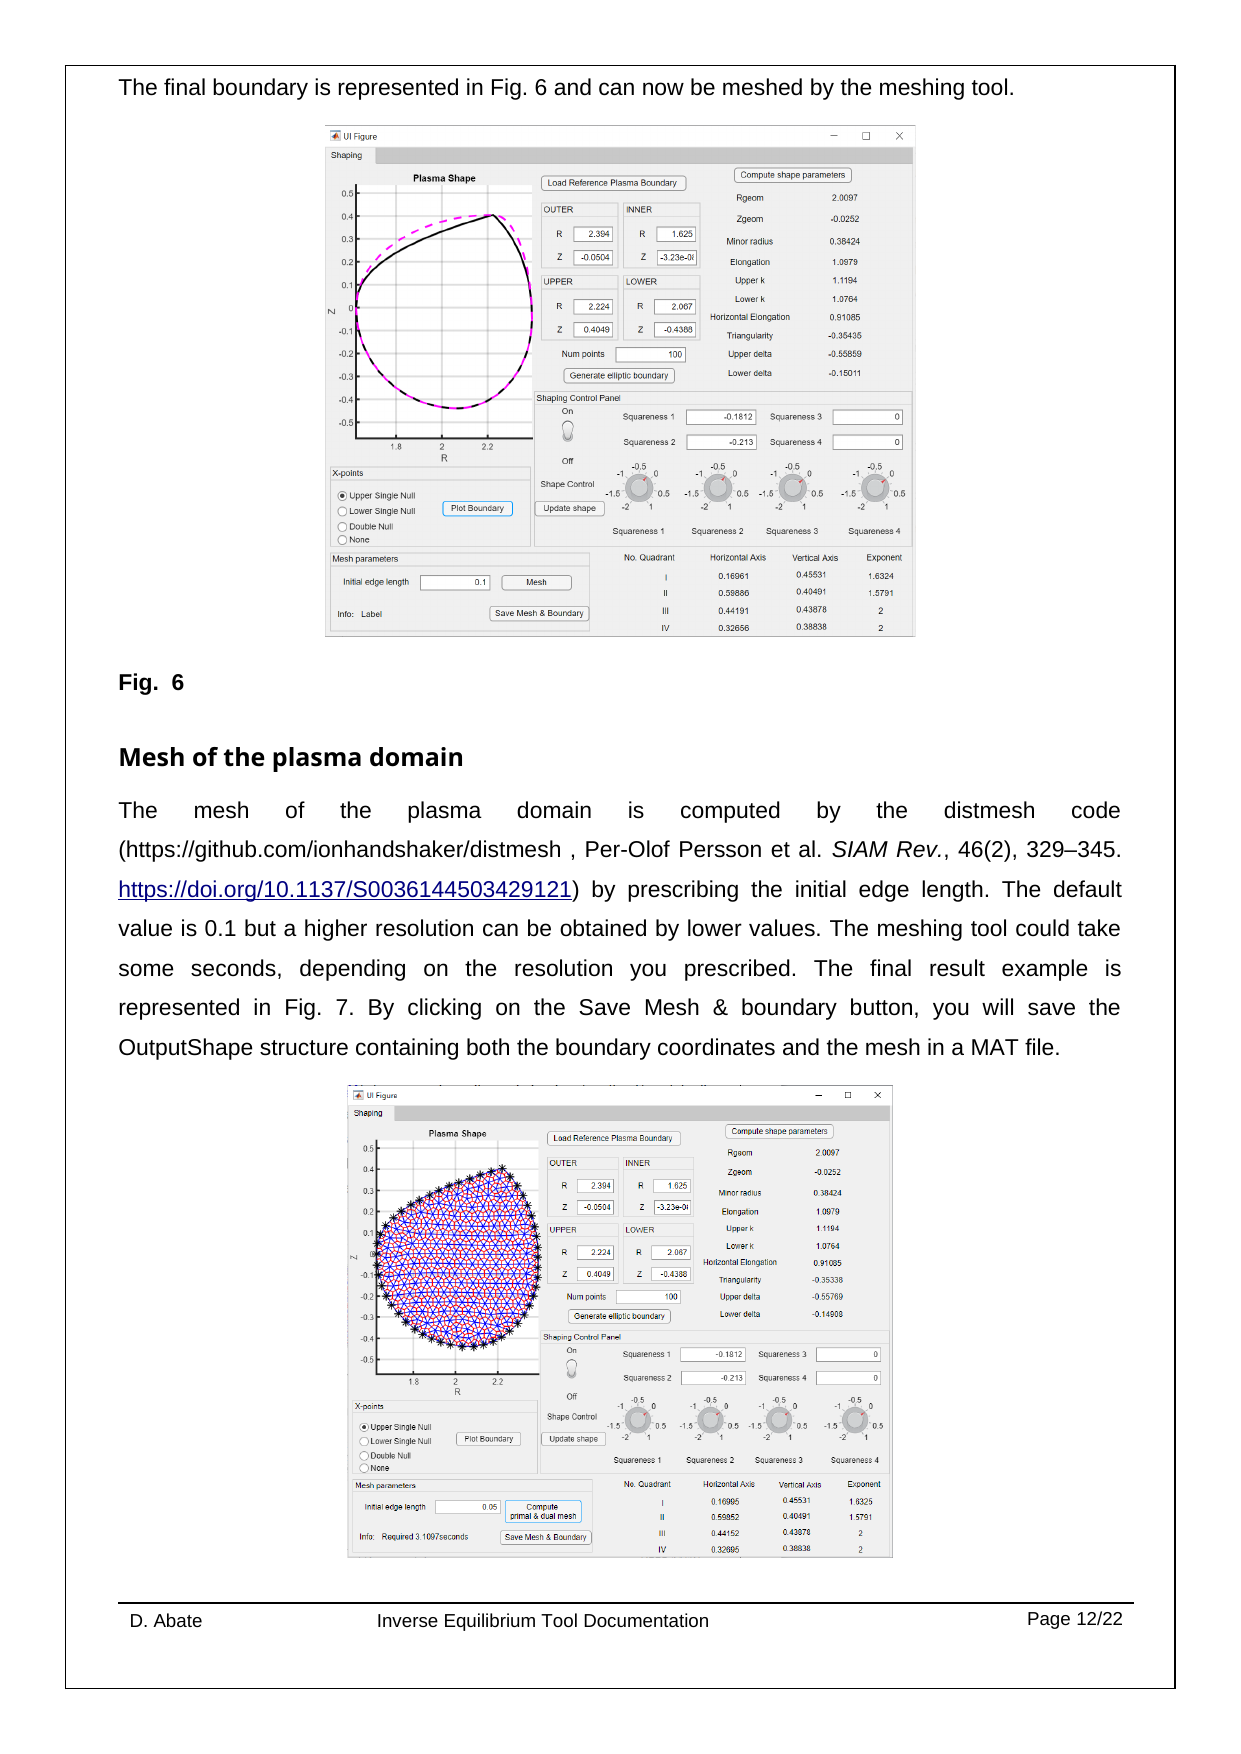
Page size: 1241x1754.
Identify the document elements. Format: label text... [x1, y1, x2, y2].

text The mesh of the plasma domain is computed by the distmesh code (https://github.com/ionhandshaker/distmesh , Per-Olof Persson et al. SIAM Rev., 46(2), 329–345. https://doi.org/10.1137/S0036144503429121) by prescribing the initial edge length. The default value is 0.1 but a higher resolution can be obtained by lower values. The meshing tool could take some seconds, depending on the resolution you prescribed. The final result example is represented in Fig. 7. By clicking on the Save Mesh & boundary button, you will save the OutputShape structure containing both the boundary coordinates and the mesh in a MAT file. [118, 797, 1122, 1060]
text Fig. 6 [118, 669, 1122, 695]
text The final boundary is represented in Fig. 6 and can now be meshed by the meshing tool. [118, 74, 1122, 100]
subtitle Mesh of the plasma domain [118, 739, 1122, 773]
